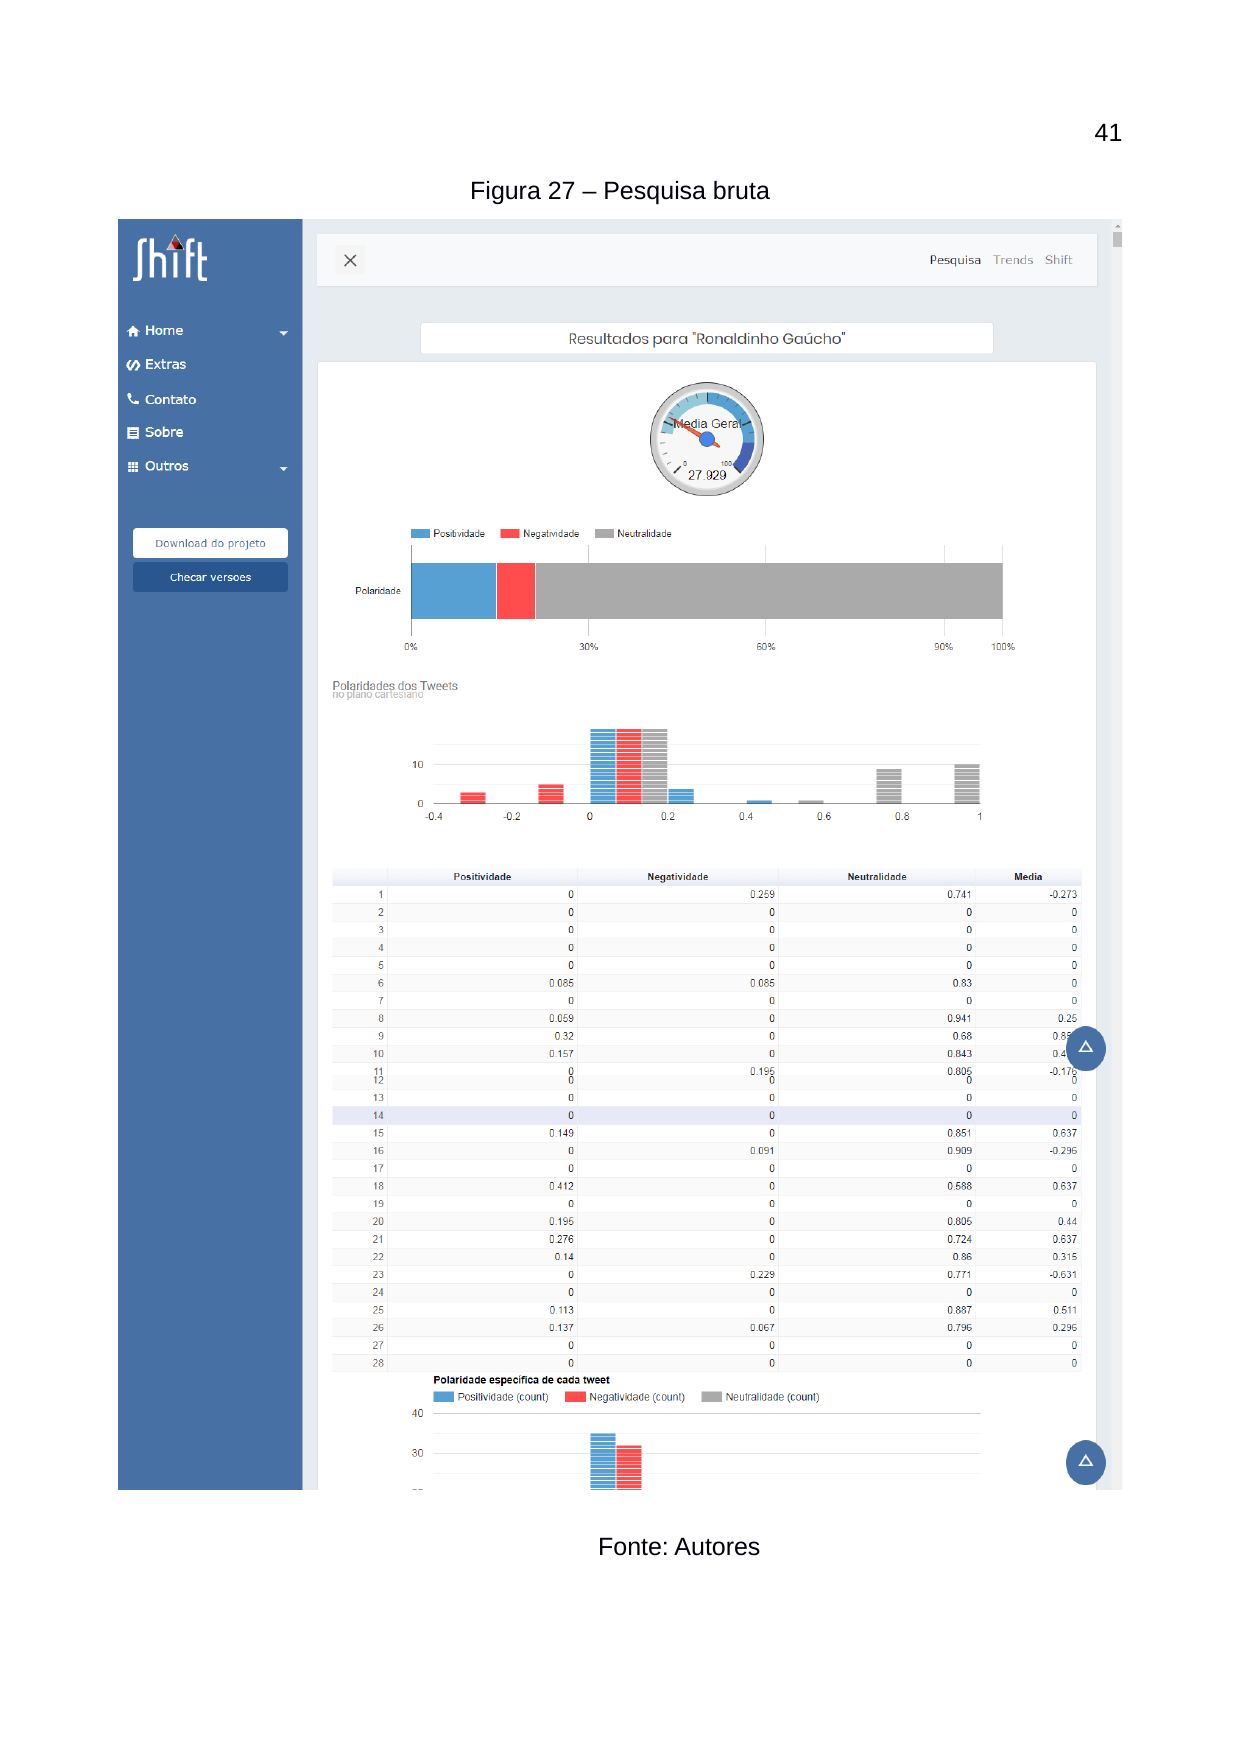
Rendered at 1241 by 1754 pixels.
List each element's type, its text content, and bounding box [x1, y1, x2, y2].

picture [118, 219, 1123, 1490]
text Figura 27 – Pesquisa bruta [118, 176, 1122, 205]
text Fonte: Autores [118, 1532, 1122, 1561]
